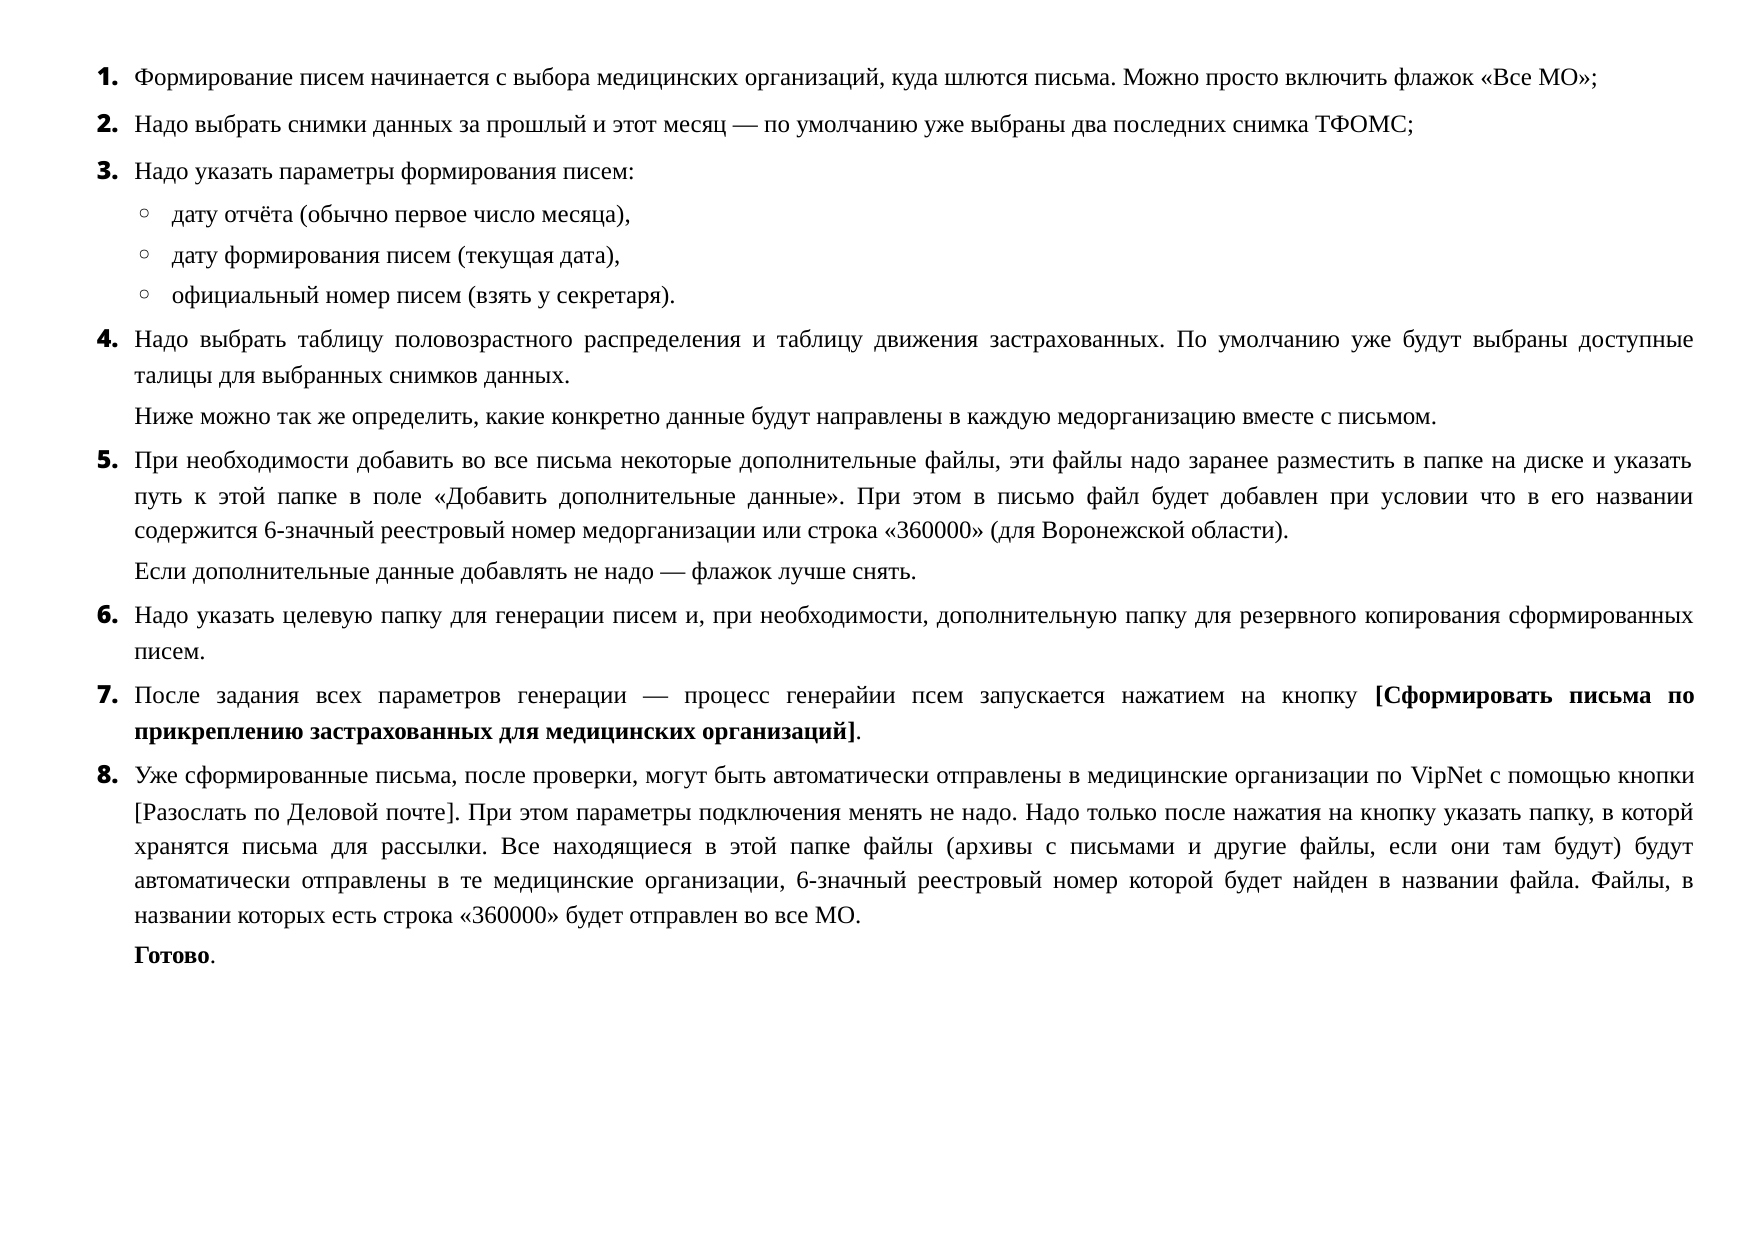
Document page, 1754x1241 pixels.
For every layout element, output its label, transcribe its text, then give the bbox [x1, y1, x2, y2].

list Ниже можно так же определить, какие конкретно данные будут направлены в каждую медорганизацию вместе с письмом. [97, 401, 1695, 429]
list Формирование писем начинается с выбора медицинских организаций, куда шлются письма. Можно просто включить флажок «Все МО»; [97, 59, 1695, 93]
list Надо указать параметры формирования писем: [97, 153, 1695, 187]
list При необходимости добавить во все письма некоторые дополнительные файлы, эти файлы надо заранее разместить в папке на диске и указать путь к этой папке в поле «Добавить дополнительные данные». При этом в письмо файл будет добавлен при условии что в его названии содержится 6-значный реестровый номер медорганизации или строка «360000» (для Воронежской области). [97, 441, 1695, 544]
list Надо указать целевую папку для генерации писем и, при необходимости, дополнительную папку для резервного копирования сформированных писем. [97, 596, 1695, 665]
list дату формирования писем (текущая дата), [134, 240, 1695, 268]
list Если дополнительные данные добавлять не надо — флажок лучше снять. [97, 556, 1695, 585]
list Надо выбрать снимки данных за прошлый и этот месяц — по умолчанию уже выбраны два последних снимка ТФОМС; [97, 106, 1695, 140]
list Готово. [97, 940, 1695, 969]
list После задания всех параметров генерации — процесс генерайии псем запускается нажатием на кнопку [Сформировать письма по прикреплению застрахованных для медицинских организаций]. [97, 677, 1695, 745]
list Надо выбрать таблицу половозрастного распределения и таблицу движения застрахованных. По умолчанию уже будут выбраны доступные талицы для выбранных снимков данных. [97, 321, 1695, 389]
list официальный номер писем (взять у секретаря). [134, 280, 1695, 309]
list Уже сформированные письма, после проверки, могут быть автоматически отправлены в медицинские организации по VipNet с помощью кнопки [Разослать по Деловой почте]. При этом параметры подключения менять не надо. Надо только после нажатия на кнопку указать папку, в которй хранятся письма для рассылки. Все находящиеся в этой папке файлы (архивы с письмами и другие файлы, если они там будут) будут автоматически отправлены в те медицинские организации, 6-значный реестровый номер которой будет найден в названии файла. Файлы, в названии которых есть строка «360000» будет отправлен во все МО. [97, 757, 1695, 929]
list дату отчёта (обычно первое число месяца), [134, 199, 1695, 228]
